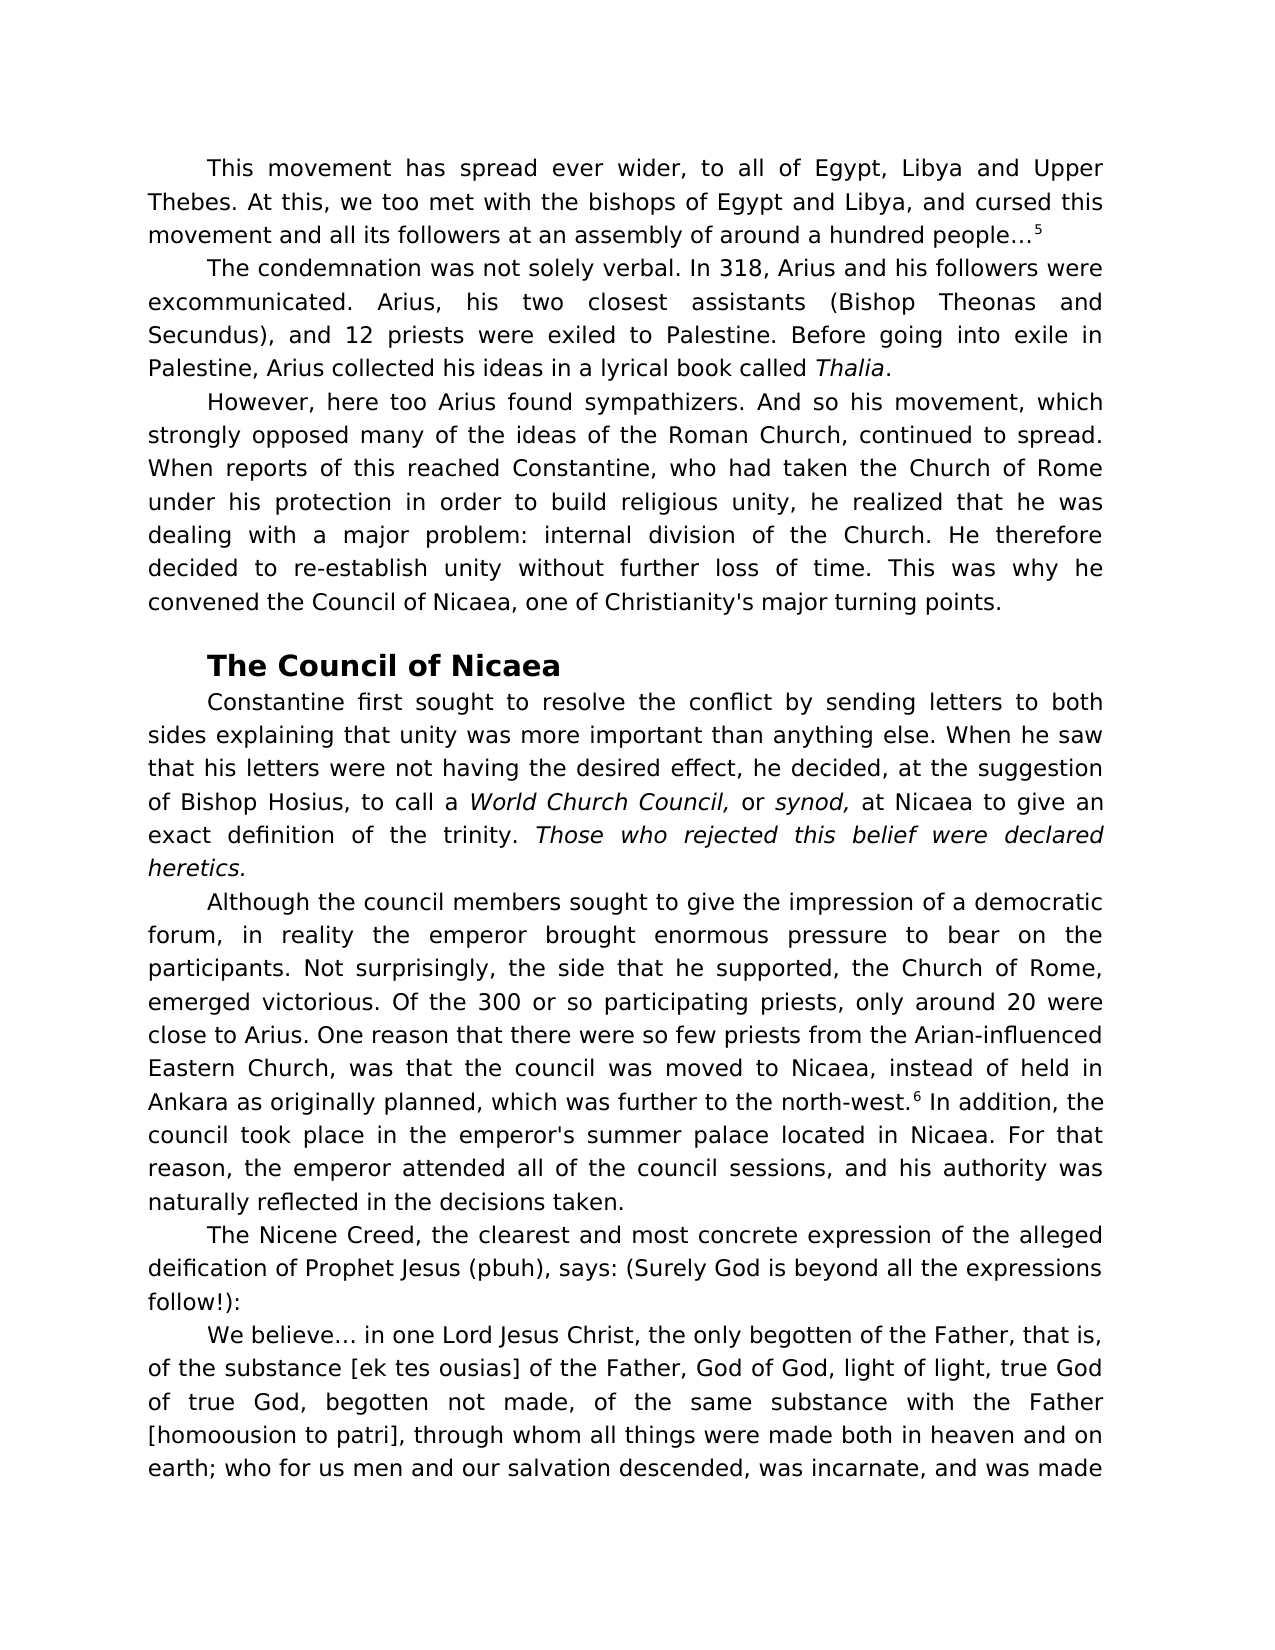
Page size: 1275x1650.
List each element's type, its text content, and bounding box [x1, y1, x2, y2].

text This movement has spread ever wider, to all of Egypt, Libya and Upper Thebes. At this, we too met with the bishops of Egypt and Libya, and cursed this movement and all its followers at an assembly of around a hundred people…5 [148, 150, 1104, 250]
text However, here too Arius found sympathizers. And so his movement, which strongly opposed many of the ideas of the Roman Church, continued to spread. When reports of this reached Constantine, who had taken the Church of Rome under his protection in order to build religious unity, he realized that he was dealing with a major problem: internal division of the Church. He therefore decided to re-establish unity without further loss of time. This was why he convened the Council of Nicaea, one of Christianity's major turning points. [148, 383, 1104, 617]
text We believe… in one Lord Jesus Christ, the only begotten of the Father, that is, of the substance [ek tes ousias] of the Father, God of God, light of light, true God of true God, begotten not made, of the same substance with the Father [homoousion to patri], through whom all things were made both in heaven and on earth; who for us men and our salvation descended, was incarnate, and was made [148, 1317, 1104, 1483]
text The Council of Nicaea [148, 650, 1104, 683]
text Constantine first sought to resolve the conflict by sending letters to both sides explaining that unity was more important than anything else. When he saw that his letters were not having the desired effect, he decided, at the suggestion of Bishop Hosius, to call a World Church Council, or synod, at Nicaea to give an exact definition of the trinity. Those who rejected this belief were declared heretics. [148, 683, 1104, 883]
text The Nicene Creed, the clearest and most concrete expression of the alleged deification of Prophet Jesus (pbuh), says: (Surely God is beyond all the expressions follow!): [148, 1217, 1104, 1317]
text Although the council members sought to give the impression of a democratic forum, in reality the emperor brought enormous pressure to bear on the participants. Not surprisingly, the side that he supported, the Church of Rome, emerged victorious. Of the 300 or so participating priests, only around 20 were close to Arius. One reason that there were so few priests from the Arian-influenced Eastern Church, was that the council was moved to Nicaea, instead of held in Ankara as originally planned, which was further to the north-west.6 In addition, the council took place in the emperor's summer palace located in Nicaea. For that reason, the emperor attended all of the council sessions, and his authority was naturally reflected in the decisions taken. [148, 883, 1104, 1217]
text The condemnation was not solely verbal. In 318, Arius and his followers were excommunicated. Arius, his two closest assistants (Bishop Theonas and Secundus), and 12 priests were exiled to Palestine. Before going into exile in Palestine, Arius collected his ideas in a lyrical book called Thalia. [148, 250, 1104, 383]
